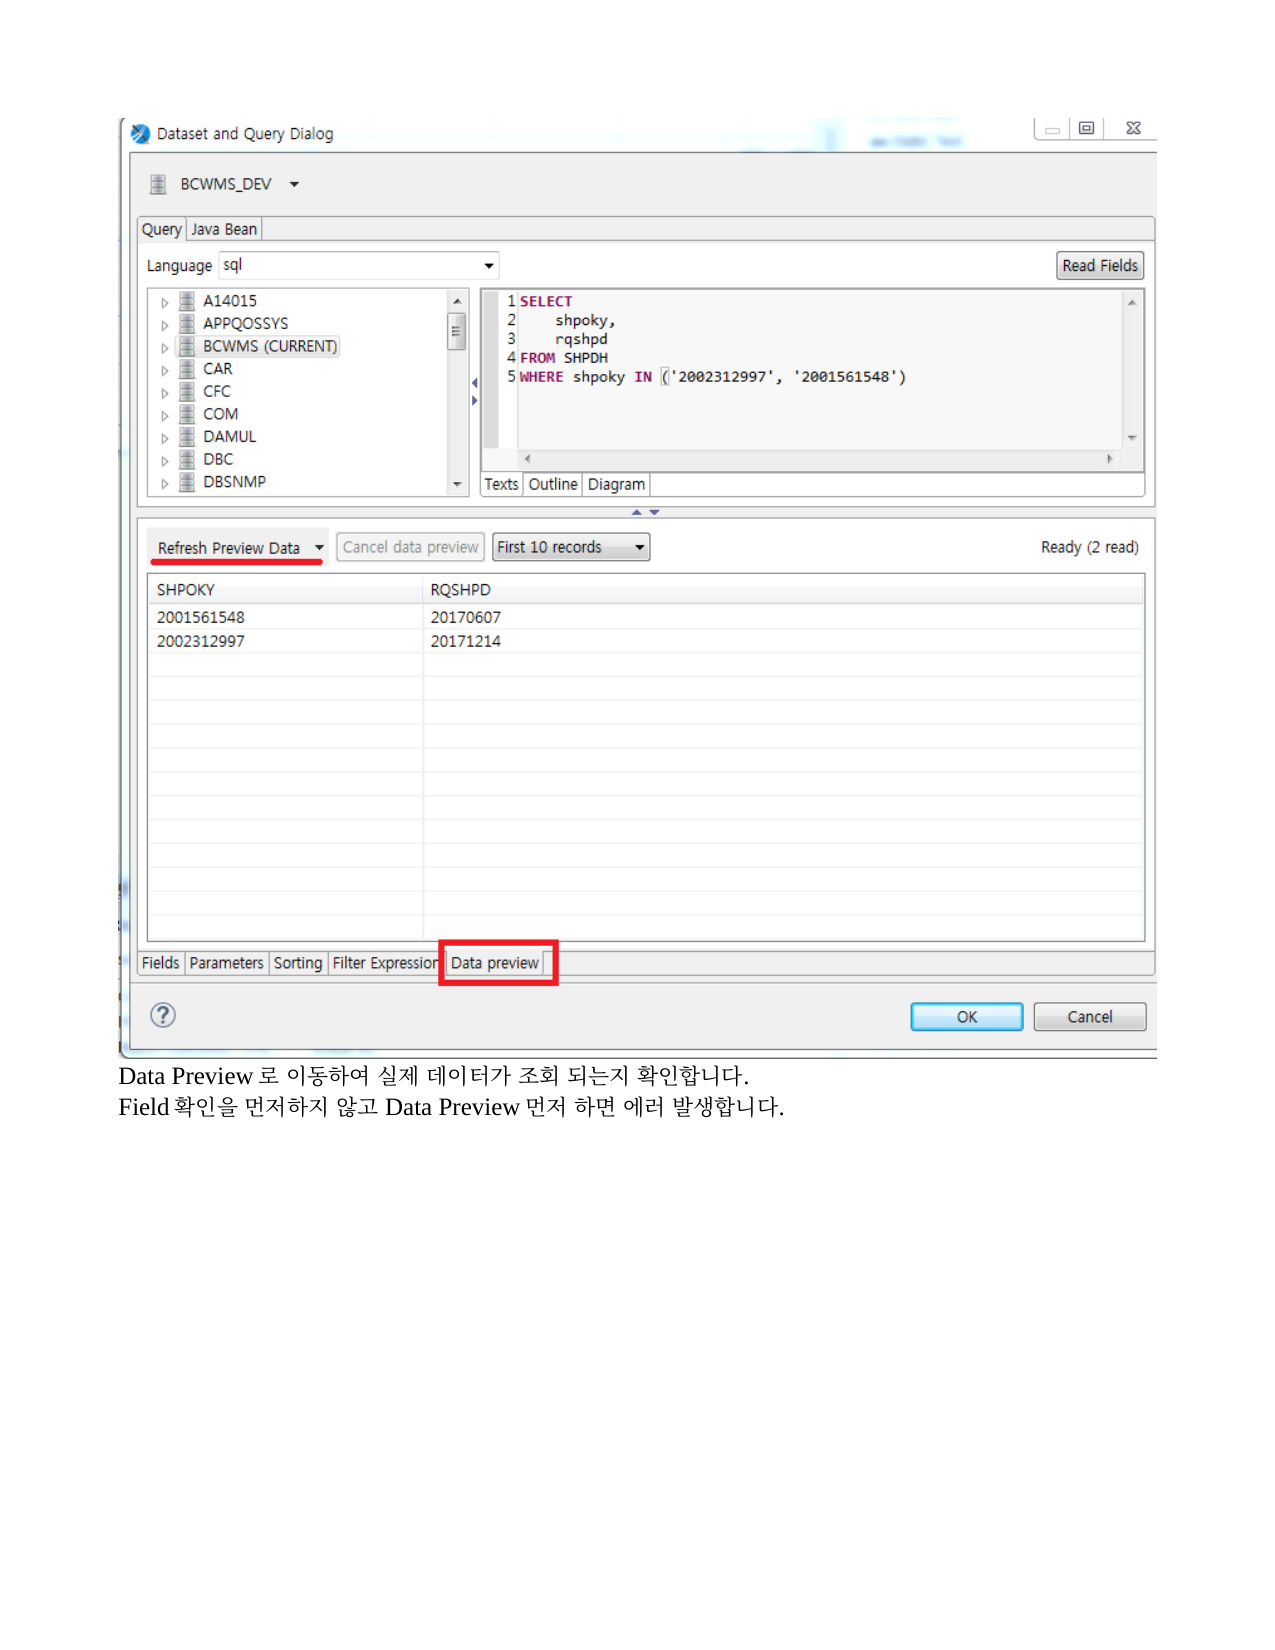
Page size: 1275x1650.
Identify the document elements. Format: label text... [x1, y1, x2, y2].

text Data Preview로 이동하여 실제 데이터가 조회 되는지 확인합니다. [118, 1059, 1157, 1090]
text Field확인을 먼저하지 않고 Data Preview먼저 하면 에러 발생합니다. [118, 1090, 1157, 1122]
picture [118, 118, 1157, 1059]
